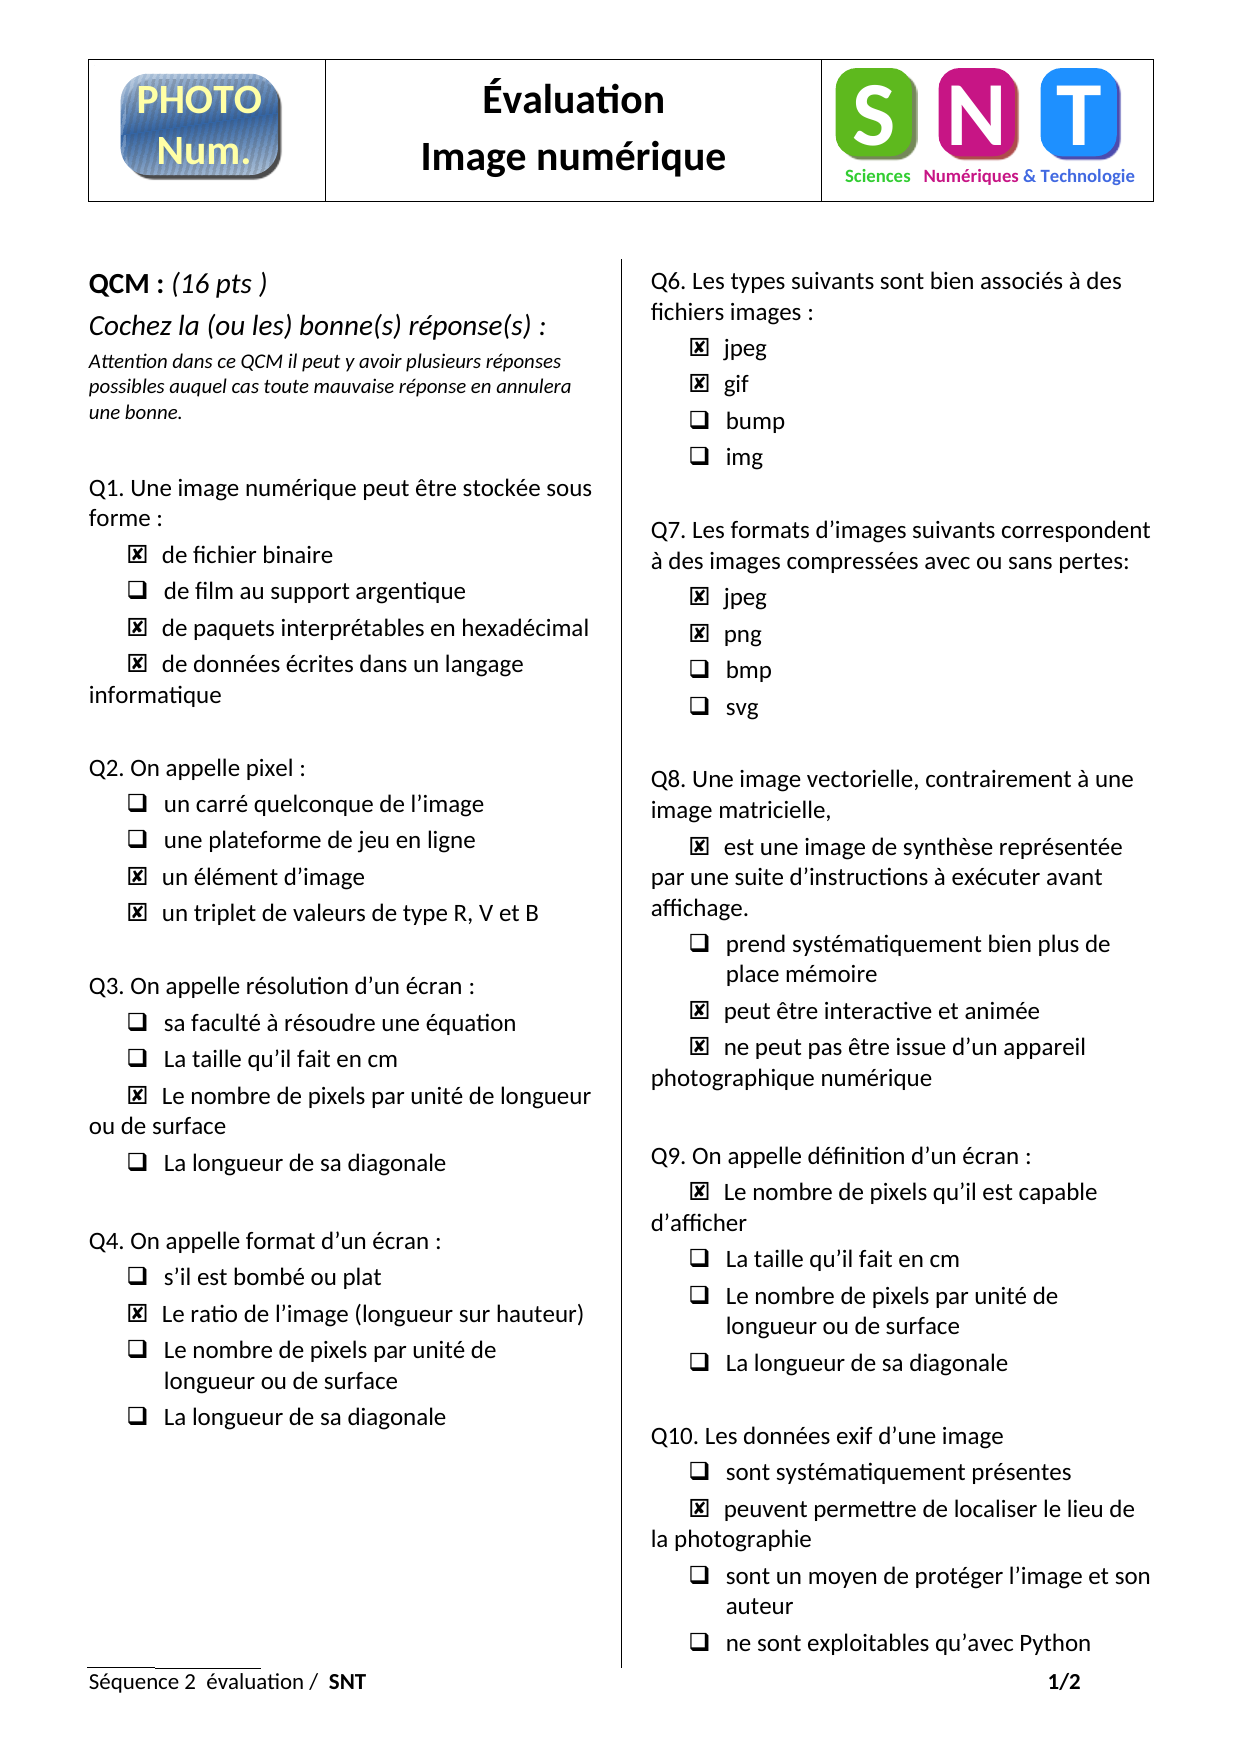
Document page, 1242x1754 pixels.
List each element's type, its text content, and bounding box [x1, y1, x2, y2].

subtitle sont un moyen de protéger l’image et son auteur [688, 1560, 1153, 1621]
subtitle Q1. Une image numérique peut être stockée sous forme : [89, 472, 594, 533]
subtitle La longueur de sa diagonale [688, 1347, 1153, 1377]
subtitle Q6. Les types suivants sont bien associés à des fichiers images : [651, 265, 1156, 326]
subtitle  jpeg [651, 332, 1153, 363]
subtitle  peut être interactive et animée [651, 995, 1153, 1026]
subtitle La longueur de sa diagonale [126, 1401, 592, 1432]
subtitle un carré quelconque de l’image [126, 788, 592, 819]
subtitle  de fichier binaire [89, 539, 592, 569]
subtitle sont systématiquement présentes [688, 1456, 1153, 1487]
subtitle sa faculté à résoudre une équation [126, 1007, 592, 1037]
subtitle de film au support argentique [126, 575, 592, 606]
subtitle  un triplet de valeurs de type R, V et B [89, 898, 592, 928]
subtitle  de données écrites dans un langage informatique [89, 648, 592, 709]
subtitle bump [688, 405, 1153, 436]
subtitle Q10. Les données exif d’une image [651, 1420, 1156, 1450]
subtitle  est une image de synthèse représentée par une suite d’instructions à exécuter avant affichage. [651, 831, 1153, 922]
subtitle  jpeg [651, 581, 1153, 612]
subtitle prend systématiquement bien plus de place mémoire [688, 928, 1153, 989]
subtitle Attention dans ce QCM il peut y avoir plusieurs réponses possibles auquel cas toute mauvaise réponse en annulera une bonne. [89, 348, 594, 424]
subtitle bmp [688, 654, 1153, 685]
subtitle Q3. On appelle résolution d’un écran : [89, 971, 594, 1001]
subtitle La longueur de sa diagonale [126, 1147, 592, 1177]
subtitle Q7. Les formats d’images suivants correspondent à des images compressées avec ou sans pertes: [651, 514, 1156, 575]
subtitle Q9. On appelle définition d’un écran : [651, 1140, 1156, 1171]
subtitle s’il est bombé ou plat [126, 1261, 592, 1292]
subtitle La taille qu’il fait en cm [126, 1043, 592, 1074]
subtitle Q2. On appelle pixel : [89, 752, 594, 782]
subtitle  Le nombre de pixels qu’il est capable d’afficher [651, 1177, 1153, 1238]
subtitle svg [688, 691, 1153, 721]
subtitle  ne peut pas être issue d’un appareil photographique numérique [651, 1032, 1153, 1093]
subtitle  gif [651, 368, 1153, 399]
subtitle une plateforme de jeu en ligne [126, 825, 592, 855]
subtitle La taille qu’il fait en cm [688, 1243, 1153, 1274]
subtitle  png [651, 618, 1153, 648]
subtitle  de paquets interprétables en hexadécimal [89, 612, 592, 642]
subtitle  un élément d’image [89, 861, 592, 892]
subtitle Le nombre de pixels par unité de longueur ou de surface [688, 1280, 1153, 1341]
subtitle img [688, 441, 1153, 472]
subtitle Cochez la (ou les) bonne(s) réponse(s) : [89, 307, 594, 342]
subtitle Q8. Une image vectorielle, contrairement à une image matricielle, [651, 764, 1156, 825]
subtitle Q4. On appelle format d’un écran : [89, 1225, 594, 1255]
subtitle ne sont exploitables qu’avec Python [688, 1627, 1153, 1657]
subtitle QCM : (16 pts ) [89, 265, 594, 301]
subtitle  Le nombre de pixels par unité de longueur ou de surface [89, 1080, 592, 1141]
subtitle  peuvent permettre de localiser le lieu de la photographie [651, 1493, 1153, 1554]
subtitle  Le ratio de l’image (longueur sur hauteur) [89, 1298, 592, 1328]
subtitle Le nombre de pixels par unité de longueur ou de surface [126, 1334, 592, 1395]
